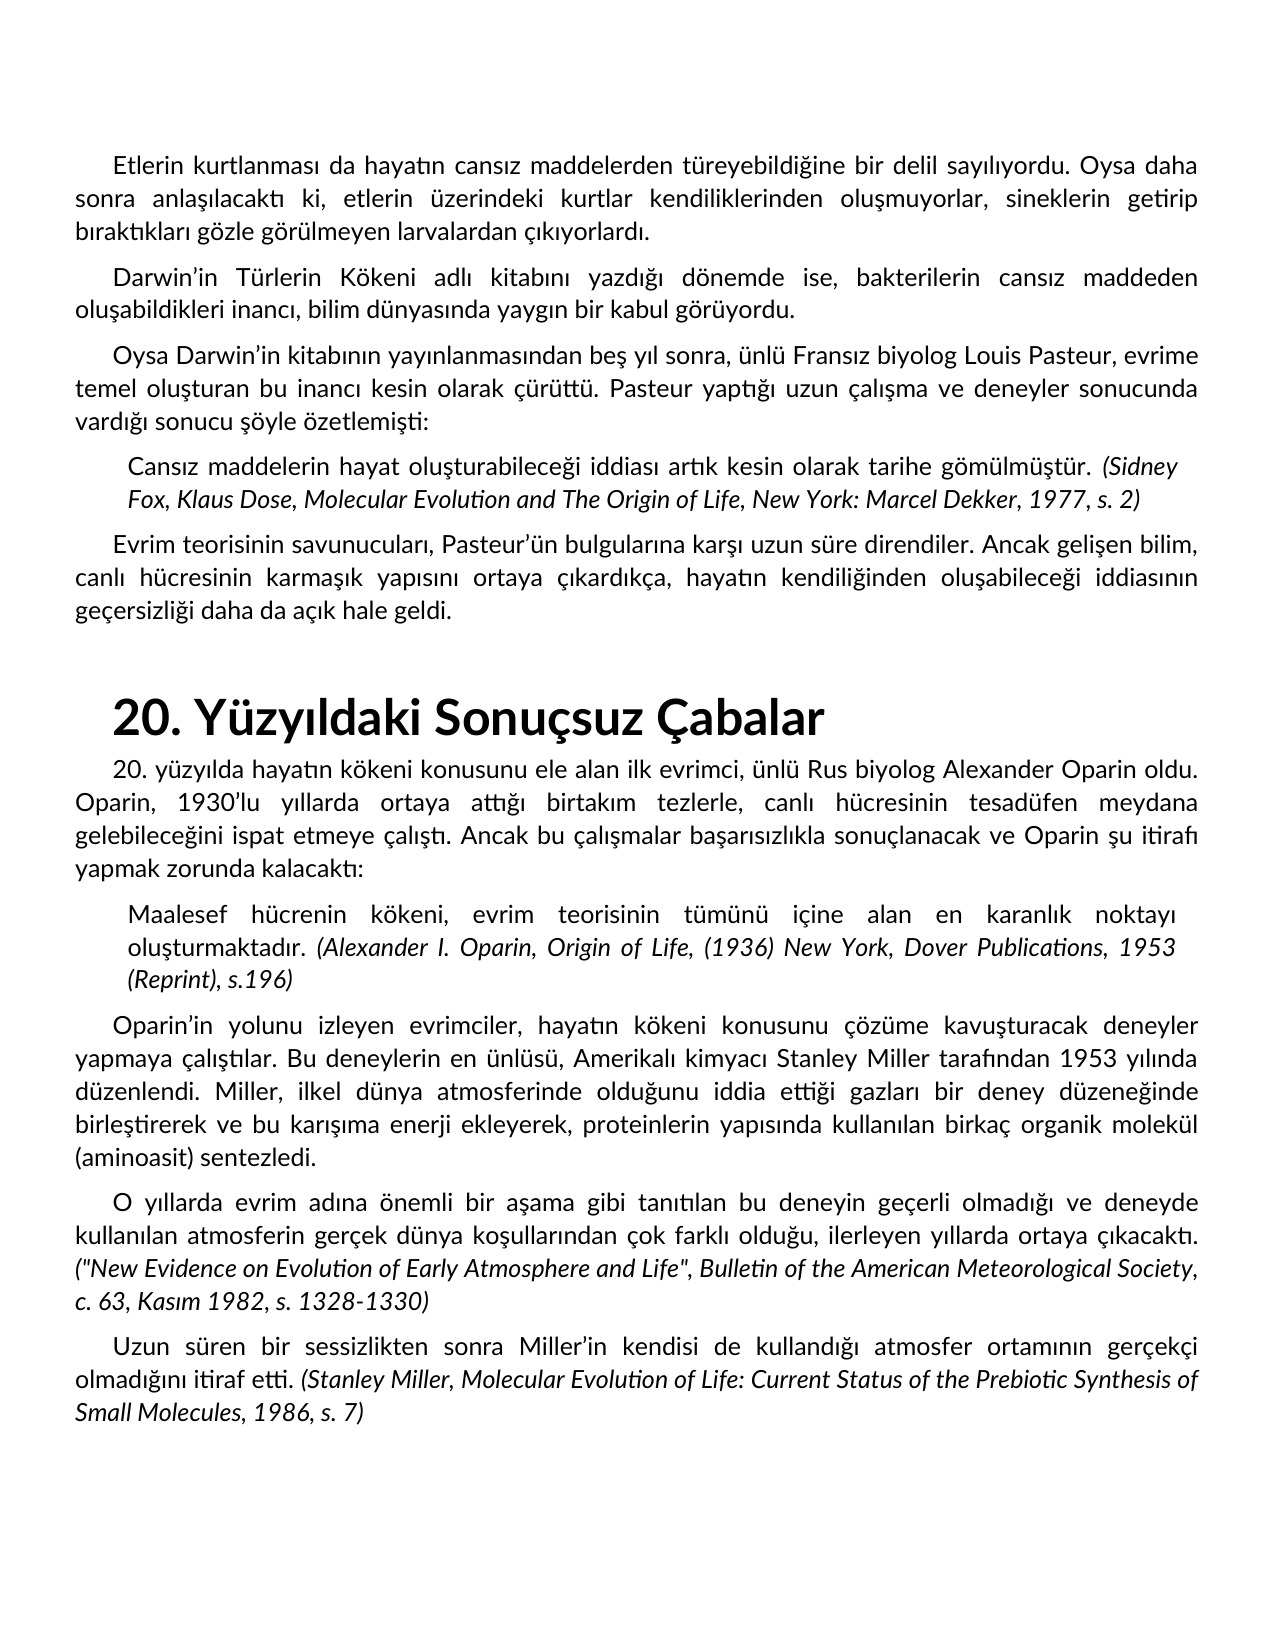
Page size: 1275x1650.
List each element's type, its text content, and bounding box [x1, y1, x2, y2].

text Maalesef hücrenin kökeni, evrim teorisinin tümünü içine alan en karanlık noktayı oluşturmaktadır. (Alexander I. Oparin, Origin of Life, (1936) New York, Dover Publications, 1953 (Reprint), s.196) [127, 898, 1177, 994]
text Oysa Darwin’in kitabının yayınlanmasından beş yıl sonra, ünlü Fransız biyolog Louis Pasteur, evrime temel oluşturan bu inancı kesin olarak çürüttü. Pasteur yaptığı uzun çalışma ve deneyler sonucunda vardığı sonucu şöyle özetlemişti: [75, 339, 1200, 435]
text Uzun süren bir sessizlikten sonra Miller’in kendisi de kullandığı atmosfer ortamının gerçekçi olmadığını itiraf etti. (Stanley Miller, Molecular Evolution of Life: Current Status of the Prebiotic Synthesis of Small Molecules, 1986, s. 7) [75, 1331, 1200, 1427]
text Etlerin kurtlanması da hayatın cansız maddelerden türeyebildiğine bir delil sayılıyordu. Oysa daha sonra anlaşılacaktı ki, etlerin üzerindeki kurtlar kendiliklerinden oluşmuyorlar, sineklerin getirip bıraktıkları gözle görülmeyen larvalardan çıkıyorlardı. [75, 150, 1200, 246]
text Cansız maddelerin hayat oluşturabileceği iddiası artık kesin olarak tarihe gömülmüştür. (Sidney Fox, Klaus Dose, Molecular Evolution and The Origin of Life, New York: Marcel Dekker, 1977, s. 2) [127, 451, 1177, 514]
text Evrim teorisinin savunucuları, Pasteur’ün bulgularına karşı uzun süre direndiler. Ancak gelişen bilim, canlı hücresinin karmaşık yapısını ortaya çıkardıkça, hayatın kendiliğinden oluşabileceği iddiasının geçersizliği daha da açık hale geldi. [75, 529, 1200, 625]
text Darwin’in Türlerin Kökeni adlı kitabını yazdığı dönemde ise, bakterilerin cansız maddeden oluşabildikleri inancı, bilim dünyasında yaygın bir kabul görüyordu. [75, 261, 1200, 324]
text 20. yüzyılda hayatın kökeni konusunu ele alan ilk evrimci, ünlü Rus biyolog Alexander Oparin oldu. Oparin, 1930’lu yıllarda ortaya attığı birtakım tezlerle, canlı hücresinin tesadüfen meydana gelebileceğini ispat etmeye çalıştı. Ancak bu çalışmalar başarısızlıkla sonuçlanacak ve Oparin şu itirafı yapmak zorunda kalacaktı: [75, 754, 1200, 883]
text Oparin’in yolunu izleyen evrimciler, hayatın kökeni konusunu çözüme kavuşturacak deneyler yapmaya çalıştılar. Bu deneylerin en ünlüsü, Amerikalı kimyacı Stanley Miller tarafından 1953 yılında düzenlendi. Miller, ilkel dünya atmosferinde olduğunu iddia ettiği gazları bir deney düzeneğinde birleştirerek ve bu karışıma enerji ekleyerek, proteinlerin yapısında kullanılan birkaç organik molekül (aminoasit) sentezledi. [75, 1009, 1200, 1171]
text O yıllarda evrim adına önemli bir aşama gibi tanıtılan bu deneyin geçerli olmadığı ve deneyde kullanılan atmosferin gerçek dünya koşullarından çok farklı olduğu, ilerleyen yıllarda ortaya çıkacaktı. ("New Evidence on Evolution of Early Atmosphere and Life", Bulletin of the American Meteorological Society, c. 63, Kasım 1982, s. 1328-1330) [75, 1187, 1200, 1315]
subtitle 20. Yüzyıldaki Sonuçsuz Çabalar [112, 686, 1200, 746]
